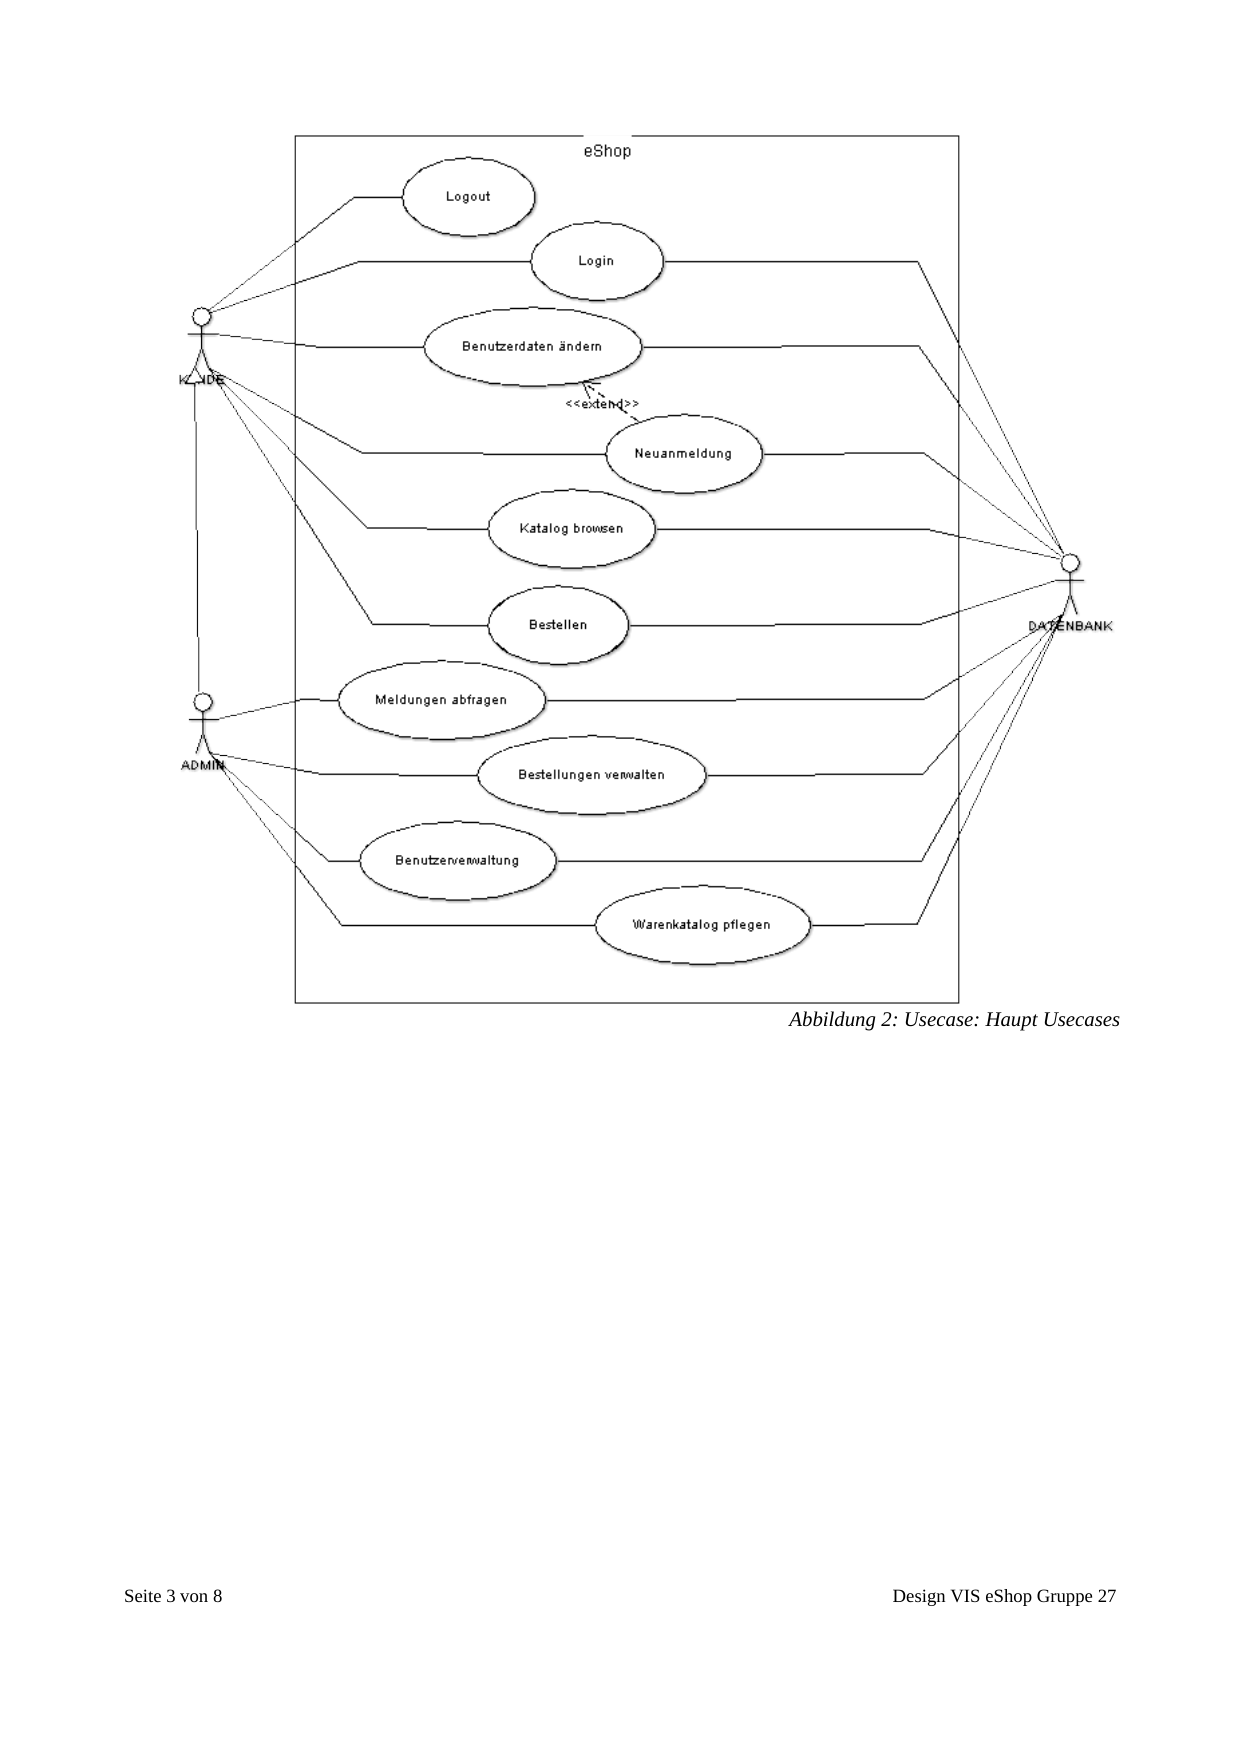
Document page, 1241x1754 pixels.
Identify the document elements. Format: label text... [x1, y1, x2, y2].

picture [118, 130, 1122, 1008]
text Abbildung 2: Usecase: Haupt Usecases [118, 1008, 1122, 1031]
